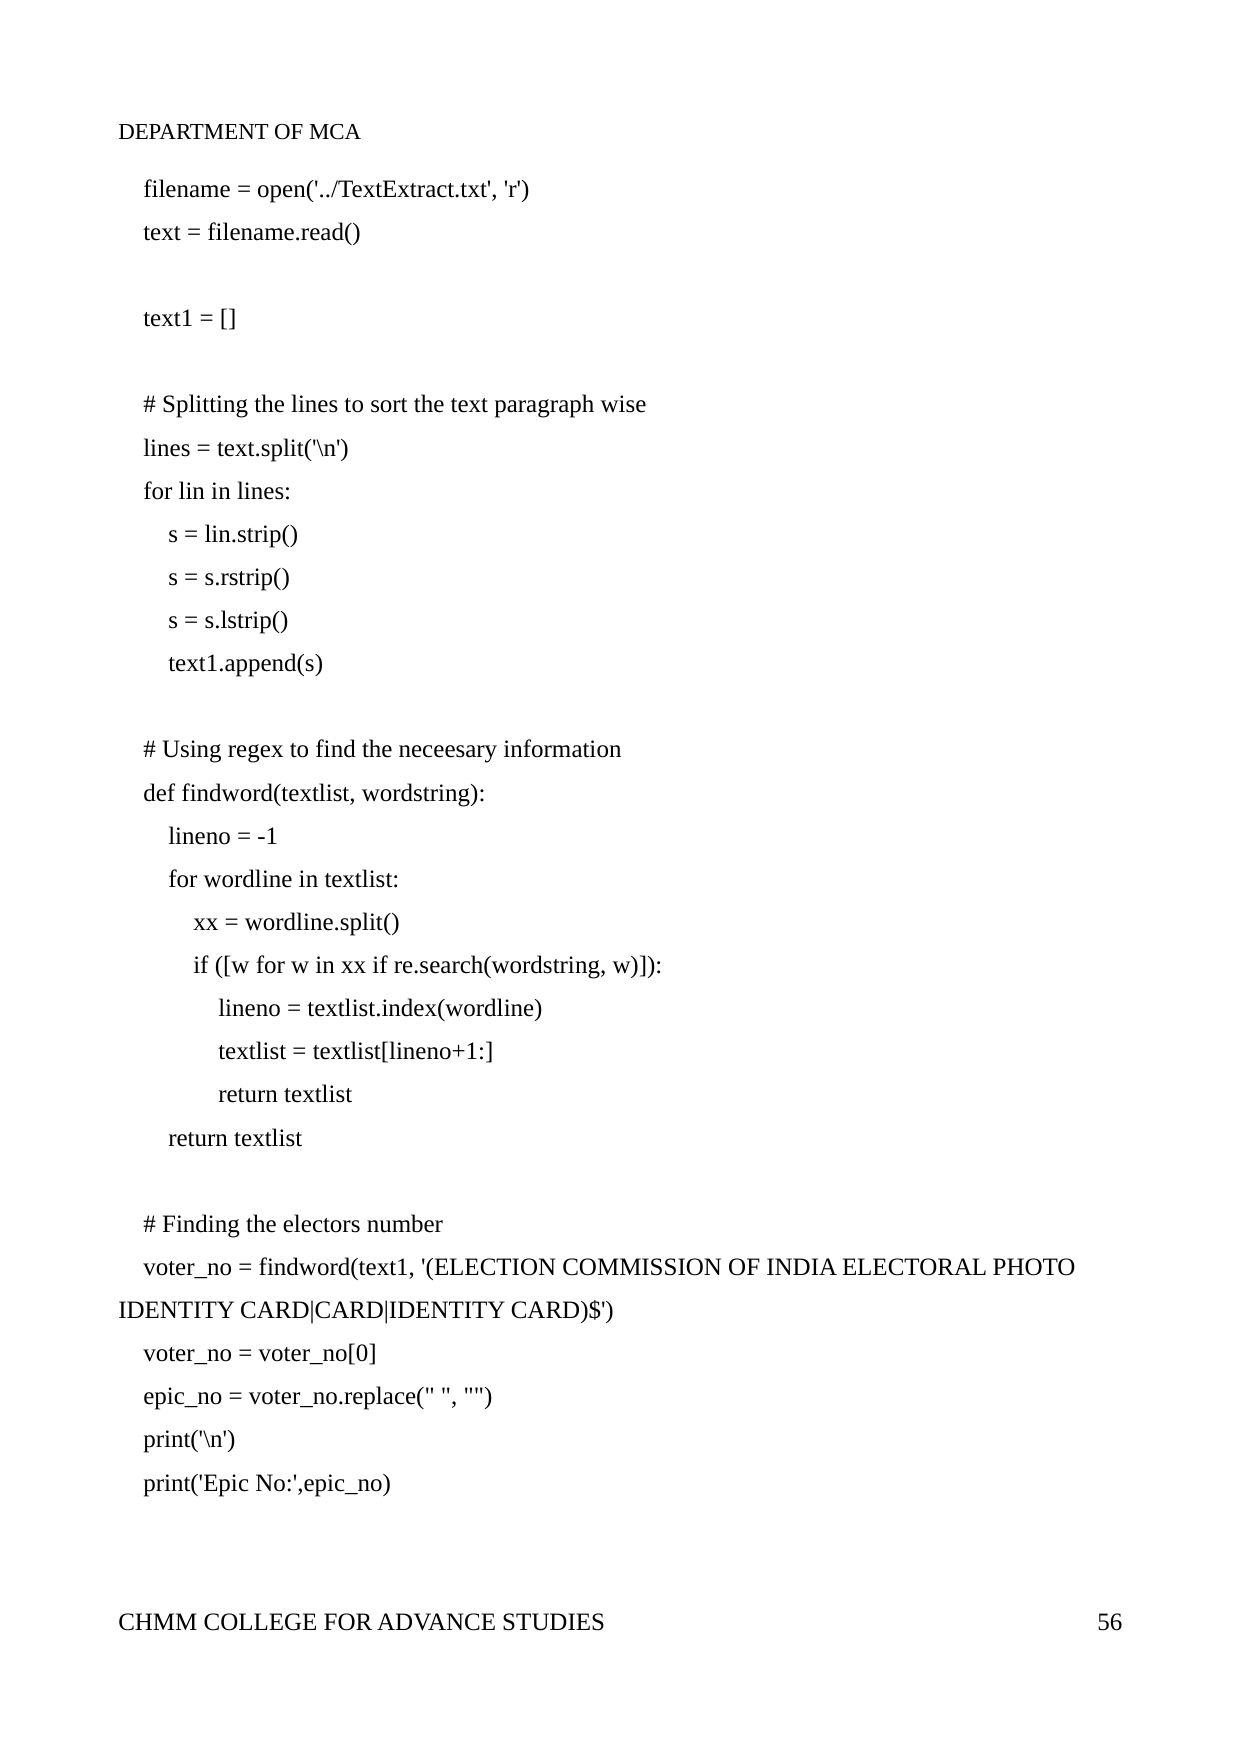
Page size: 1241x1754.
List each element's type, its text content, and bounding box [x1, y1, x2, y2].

text voter_no = findword(text1, '(ELECTION COMMISSION OF INDIA ELECTORAL PHOTO IDENTITY CARD|CARD|IDENTITY CARD)$') [118, 1252, 1122, 1324]
text s = s.rstrip() [118, 562, 1122, 591]
text voter_no = voter_no[0] [118, 1338, 1122, 1367]
text xx = wordline.split() [118, 907, 1122, 936]
text textlist = textlist[lineno+1:] [118, 1036, 1122, 1065]
text lineno = textlist.index(wordline) [118, 993, 1122, 1022]
text lines = text.split('\n') [118, 433, 1122, 461]
text lineno = -1 [118, 821, 1122, 849]
text text1.append(s) [118, 648, 1122, 677]
text text = filename.read() [118, 217, 1122, 246]
text epic_no = voter_no.replace(" ", "") [118, 1381, 1122, 1410]
text def findword(textlist, wordstring): [118, 778, 1122, 806]
text if ([w for w in xx if re.search(wordstring, w)]): [118, 950, 1122, 979]
text return textlist [118, 1079, 1122, 1108]
text for lin in lines: [118, 476, 1122, 504]
text print('\n') [118, 1424, 1122, 1453]
text print('Epic No:',epic_no) [118, 1468, 1122, 1496]
text # Using regex to find the neceesary information [118, 734, 1122, 763]
text for wordline in textlist: [118, 864, 1122, 893]
text # Splitting the lines to sort the text paragraph wise [118, 389, 1122, 418]
text s = s.lstrip() [118, 605, 1122, 634]
text s = lin.strip() [118, 519, 1122, 548]
text text1 = [] [118, 303, 1122, 332]
text return textlist [118, 1123, 1122, 1151]
text # Finding the electors number [118, 1209, 1122, 1238]
text filename = open('../TextExtract.txt', 'r') [118, 174, 1122, 203]
